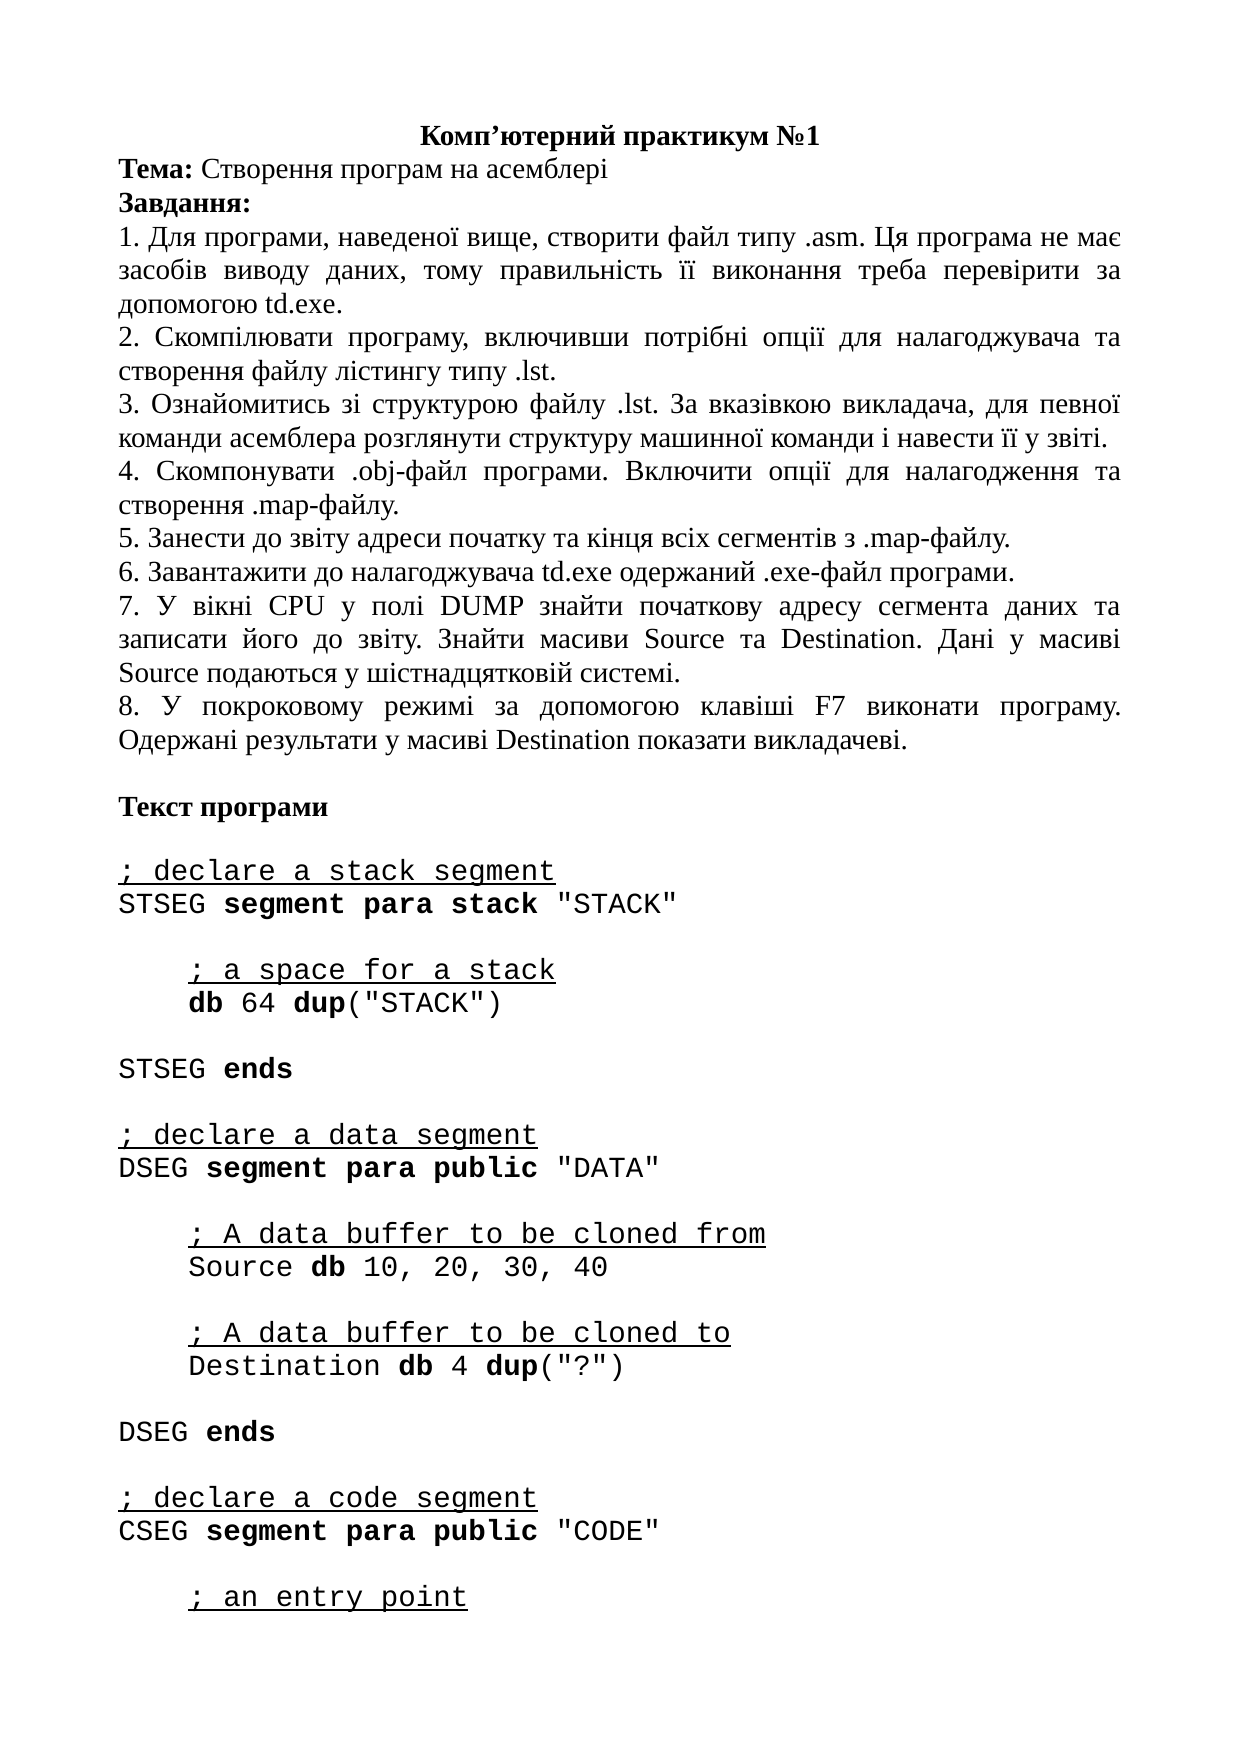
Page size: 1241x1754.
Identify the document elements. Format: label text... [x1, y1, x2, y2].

text 3. Ознайомитись зі структурою файлу .lst. За вказівкою викладача, для певної команди асемблера розглянути структуру машинної команди і навести її у звіті. [118, 386, 1122, 453]
text Destination db 4 dup("?") [118, 1351, 1122, 1384]
text 6. Завантажити до налагоджувача td.exe одержаний .exe-файл програми. [118, 554, 1122, 588]
text 8. У покроковому режимі за допомогою клавіші F7 виконати програму. Одержані результати у масиві Destination показати викладачеві. [118, 688, 1122, 755]
text db 64 dup("STACK") [118, 988, 1122, 1021]
text 1. Для програми, наведеної вище, створити файл типу .asm. Ця програма не має засобів виводу даних, тому правильність її виконання треба перевірити за допомогою td.exe. [118, 219, 1122, 319]
text DSEG segment para public "DATA" [118, 1153, 1122, 1186]
text CSEG segment para public "CODE" [118, 1516, 1122, 1549]
text DSEG ends [118, 1417, 1122, 1450]
text Тема: Створення програм на асемблері [118, 152, 1122, 185]
text ; a space for a stack [118, 955, 1122, 988]
text Source db 10, 20, 30, 40 [118, 1252, 1122, 1285]
text 5. Занести до звіту адреси початку та кінця всіх сегментів з .map-файлу. [118, 521, 1122, 554]
text 4. Скомпонувати .obj-файл програми. Включити опції для налагодження та створення .map-файлу. [118, 453, 1122, 521]
text Текст програми [118, 789, 1122, 822]
text Завдання: [118, 185, 1122, 219]
text ; declare a code segment [118, 1483, 1122, 1516]
text 7. У вікні CPU у полі DUMP знайти початкову адресу сегмента даних та записати його до звіту. Знайти масиви Source та Destination. Дані у масиві Source подаються у шістнадцятковій системі. [118, 588, 1122, 688]
text 2. Скомпілювати програму, включивши потрібні опції для налагоджувача та створення файлу лістингу типу .lst. [118, 319, 1122, 386]
text ; an entry point [118, 1582, 1122, 1616]
text ; A data buffer to be cloned to [118, 1318, 1122, 1351]
text STSEG ends [118, 1054, 1122, 1087]
text ; declare a stack segment [118, 856, 1122, 889]
text Комп’ютерний практикум №1 [118, 118, 1122, 152]
text STSEG segment para stack "STACK" [118, 889, 1122, 922]
text ; declare a data segment [118, 1120, 1122, 1153]
text ; A data buffer to be cloned from [118, 1219, 1122, 1252]
